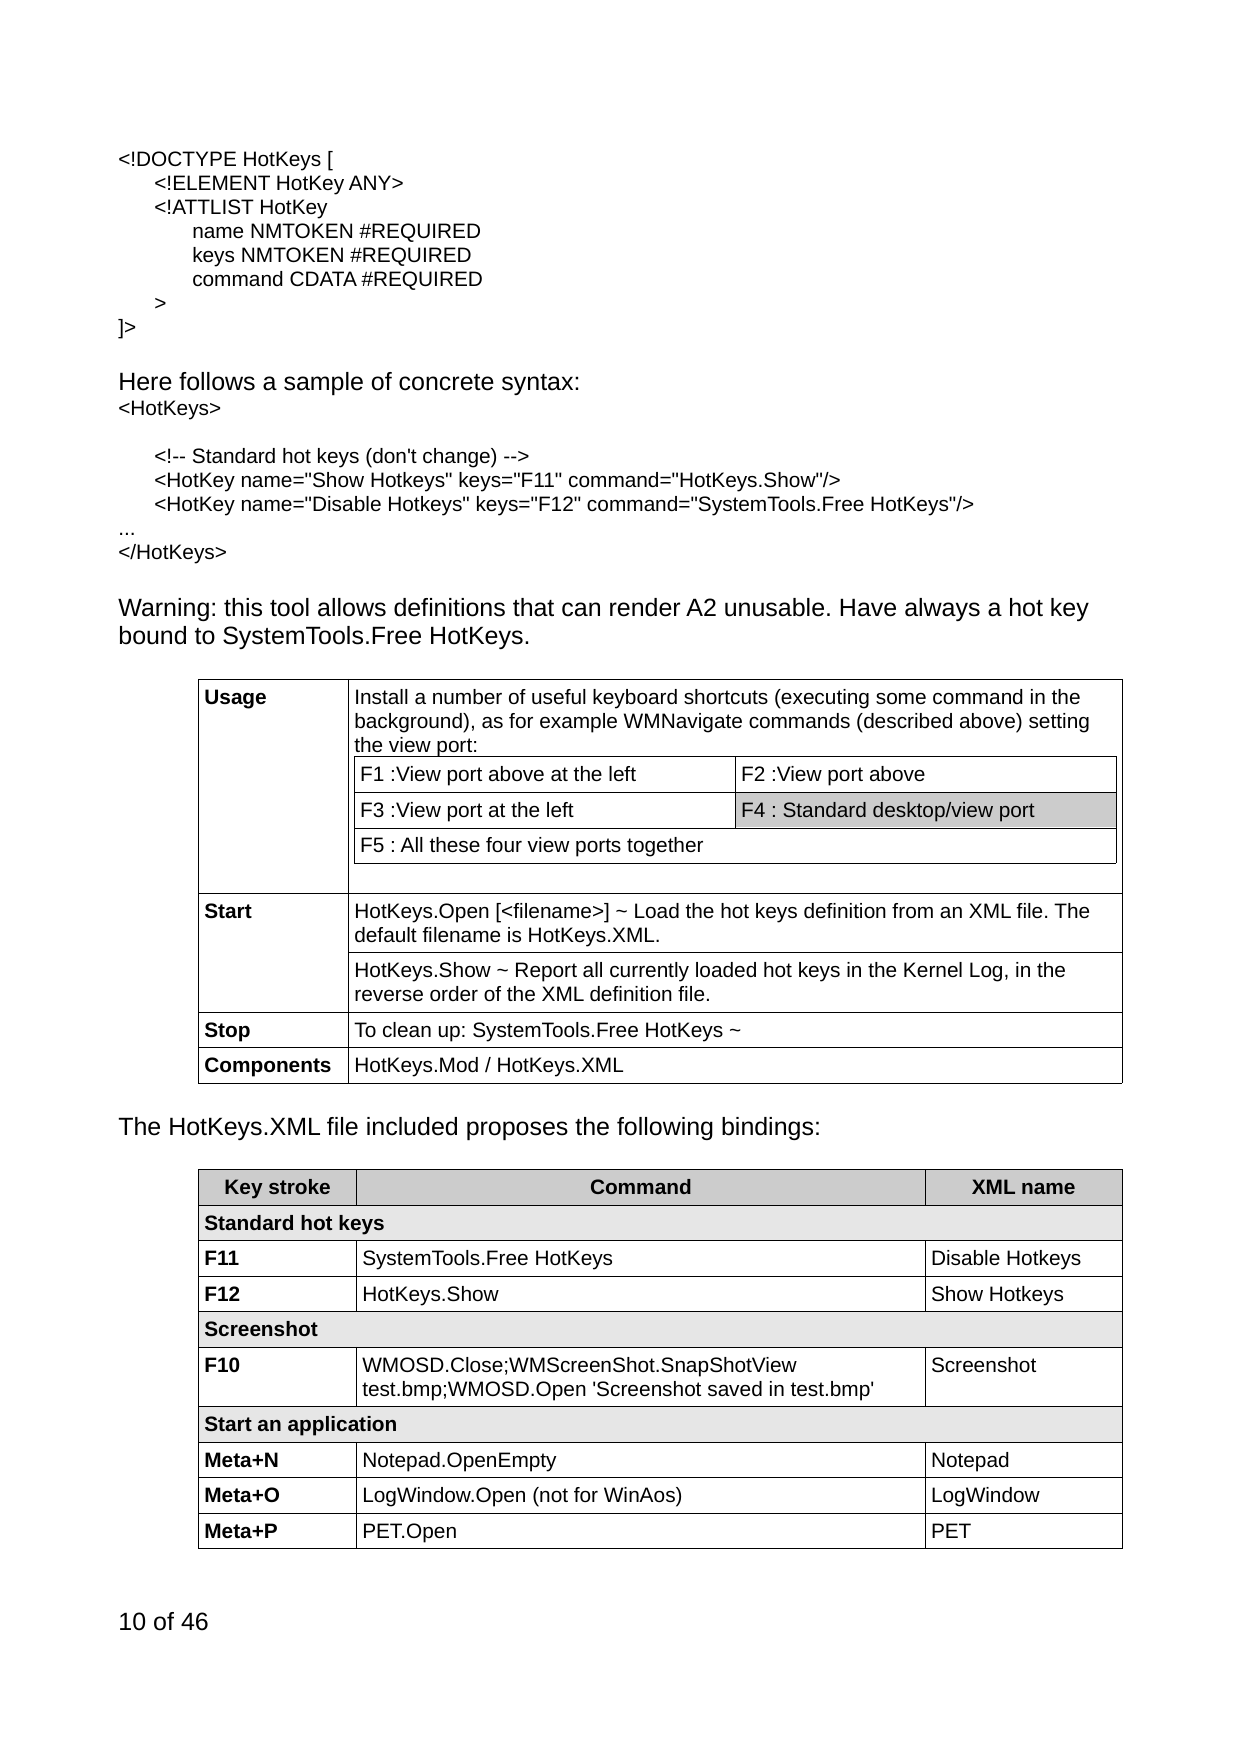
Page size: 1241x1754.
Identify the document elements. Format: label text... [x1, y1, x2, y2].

table_cell Meta+P [199, 1514, 356, 1548]
table_cell Stop [199, 1013, 348, 1047]
table_cell PET.Open [357, 1514, 925, 1548]
table_cell WMOSD.Close;WMScreenShot.SnapShotView test.bmp;WMOSD.Open 'Screenshot saved in test.bmp' [357, 1348, 925, 1406]
table_cell Standard hot keys [199, 1206, 1122, 1240]
table_cell Meta+N [199, 1443, 356, 1477]
table_cell To clean up: SystemTools.Free HotKeys ~ [349, 1013, 1122, 1047]
table_cell F12 [199, 1277, 356, 1311]
text The HotKeys.XML file included proposes the following bindings: [118, 1112, 1122, 1140]
table_cell F3 :View port at the left [355, 793, 735, 827]
table_cell F10 [199, 1348, 356, 1406]
table_cell Screenshot [926, 1348, 1122, 1406]
table_header XML name [926, 1170, 1122, 1205]
table_header F2 :View port above [736, 757, 1116, 792]
table_cell HotKeys.Mod / HotKeys.XML [349, 1048, 1122, 1083]
table_cell HotKeys.Show ~ Report all currently loaded hot keys in the Kernel Log, in the reverse order of the XML definition file. [349, 953, 1122, 1012]
text <!DOCTYPE HotKeys [ <!ELEMENT HotKey ANY> <!ATTLIST HotKey name NMTOKEN #REQUIRED keys NMTOKEN #REQUIRED command CDATA #REQUIRED > ]> [118, 147, 1122, 338]
table_cell PET [926, 1514, 1122, 1548]
table_cell LogWindow.Open (not for WinAos) [357, 1478, 925, 1513]
table_cell HotKeys.Open [<filename>] ~ Load the hot keys definition from an XML file. The default filename is HotKeys.XML. [349, 894, 1122, 952]
table_cell F5 : All these four view ports together [355, 829, 1116, 863]
table_cell Show Hotkeys [926, 1277, 1122, 1311]
text ... [118, 516, 1122, 540]
table_cell Components [199, 1048, 348, 1083]
table_cell F11 [199, 1241, 356, 1276]
text Warning: this tool allows definitions that can render A2 unusable. Have always a hot key bound to SystemTools.Free HotKeys. [118, 592, 1122, 650]
table_cell F4 : Standard desktop/view port [736, 793, 1116, 827]
table_cell Start an application [199, 1407, 1122, 1442]
table_header Usage [199, 680, 348, 893]
text </HotKeys> [118, 540, 1122, 592]
table_cell Notepad.OpenEmpty [357, 1443, 925, 1477]
table_header Key stroke [199, 1170, 356, 1205]
table_header Install a number of useful keyboard shortcuts (executing some command in the background), as for example WMNavigate commands (described above) setting the view port: [349, 680, 1122, 893]
table_header F1 :View port above at the left [355, 757, 735, 792]
table_cell Screenshot [199, 1312, 1122, 1347]
table_cell SystemTools.Free HotKeys [357, 1241, 925, 1276]
table_cell Notepad [926, 1443, 1122, 1477]
table_cell Meta+O [199, 1478, 356, 1513]
table_cell Start [199, 894, 348, 1012]
table_cell LogWindow [926, 1478, 1122, 1513]
table_cell Disable Hotkeys [926, 1241, 1122, 1276]
text <HotKeys> <!-- Standard hot keys (don't change) --> <HotKey name="Show Hotkeys" keys="F11" command="HotKeys.Show"/> <HotKey name="Disable Hotkeys" keys="F12" command="SystemTools.Free HotKeys"/> [118, 396, 1122, 516]
table_header Command [357, 1170, 925, 1205]
table_cell HotKeys.Show [357, 1277, 925, 1311]
text Here follows a sample of concrete syntax: [118, 367, 1122, 396]
